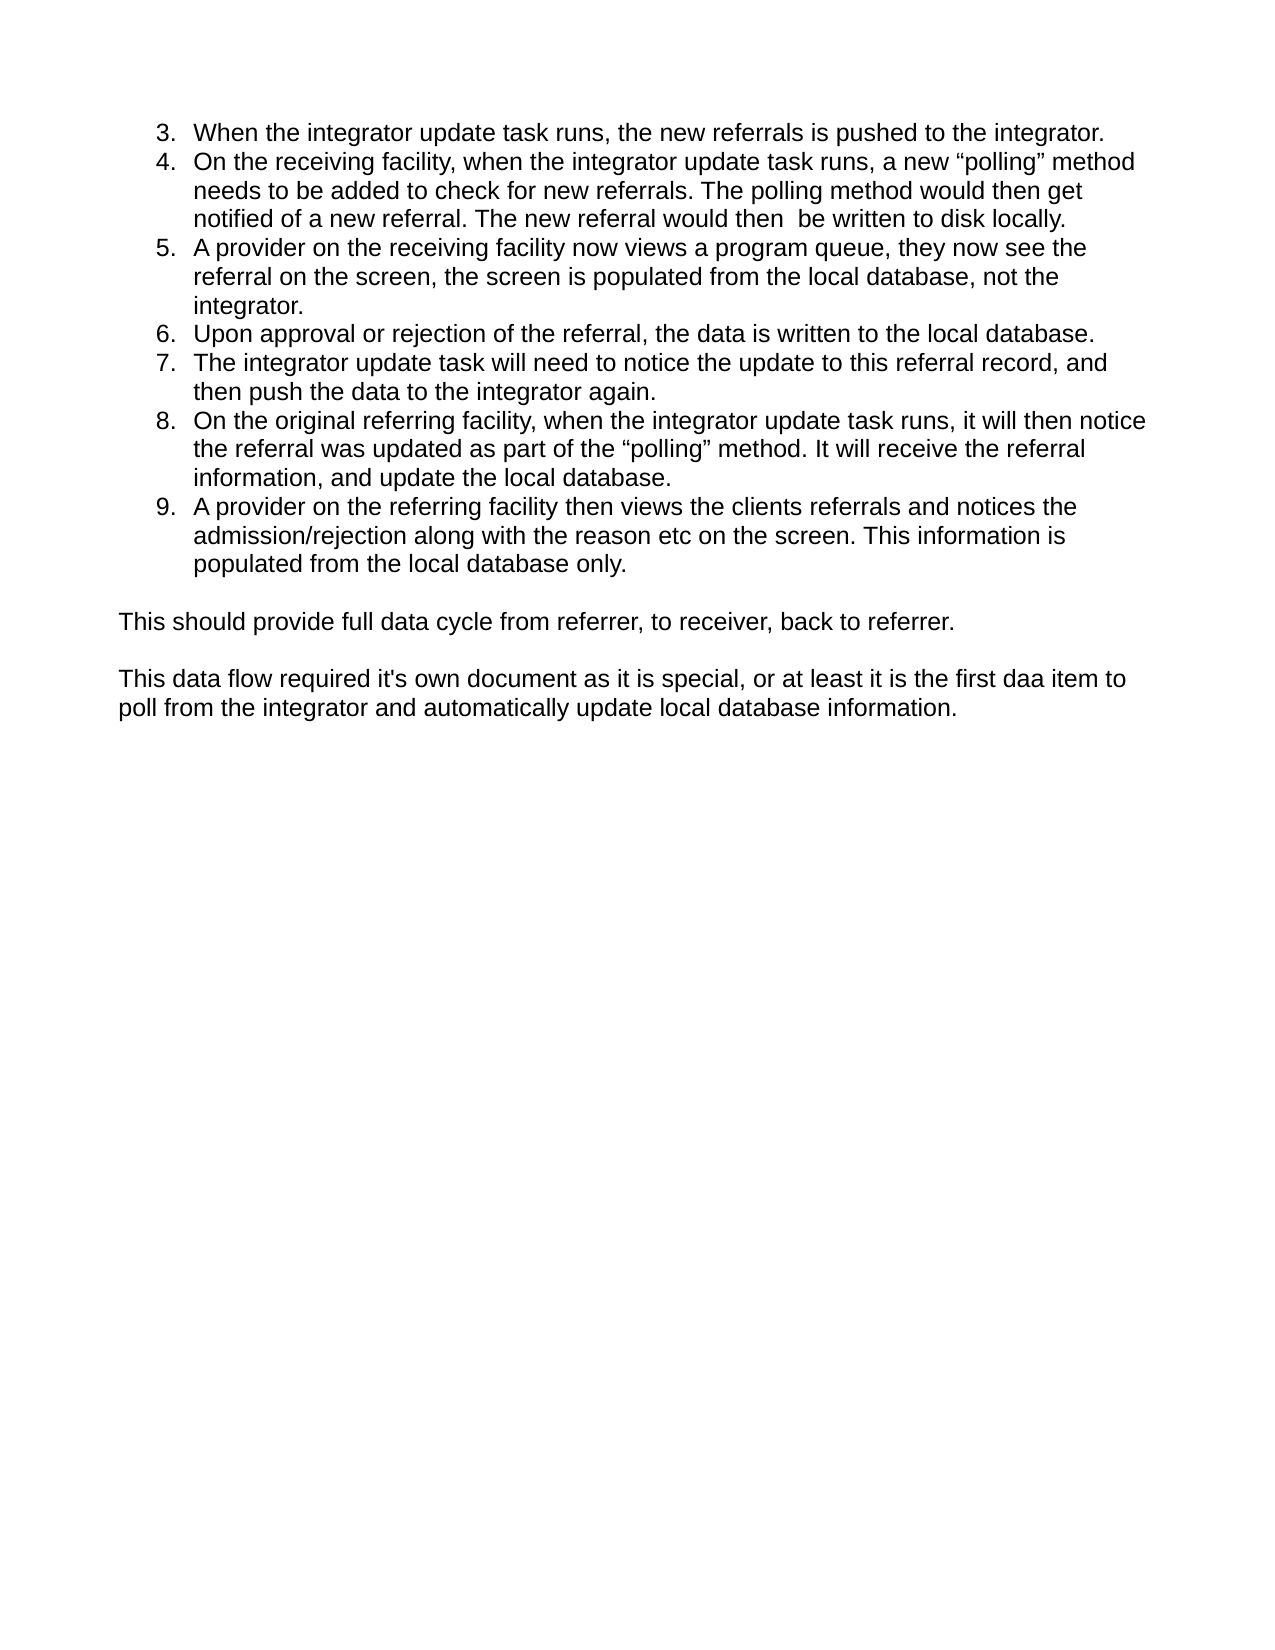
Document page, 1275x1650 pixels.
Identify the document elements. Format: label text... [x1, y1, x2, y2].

list A provider on the receiving facility now views a program queue, they now see the referral on the screen, the screen is populated from the local database, not the integrator. [156, 233, 1157, 319]
list On the receiving facility, when the integrator update task runs, a new “polling” method needs to be added to check for new referrals. The polling method would then get notified of a new referral. The new referral would then be written to disk locally. [156, 147, 1157, 233]
list A provider on the referring facility then views the clients referrals and notices the admission/rejection along with the reason etc on the screen. This information is populated from the local database only. [156, 492, 1157, 578]
text This data flow required it's own document as it is special, or at least it is the first daa item to poll from the integrator and automatically update local database information. [118, 664, 1157, 722]
list Upon approval or rejection of the referral, the data is written to the local database. [156, 319, 1157, 348]
list The integrator update task will need to notice the update to this referral record, and then push the data to the integrator again. [156, 348, 1157, 406]
text This should provide full data cycle from referrer, to receiver, back to referrer. [118, 607, 1157, 636]
list On the original referring facility, when the integrator update task runs, it will then notice the referral was updated as part of the “polling” method. It will receive the referral information, and update the local database. [156, 406, 1157, 492]
list When the integrator update task runs, the new referrals is pushed to the integrator. [156, 118, 1157, 147]
